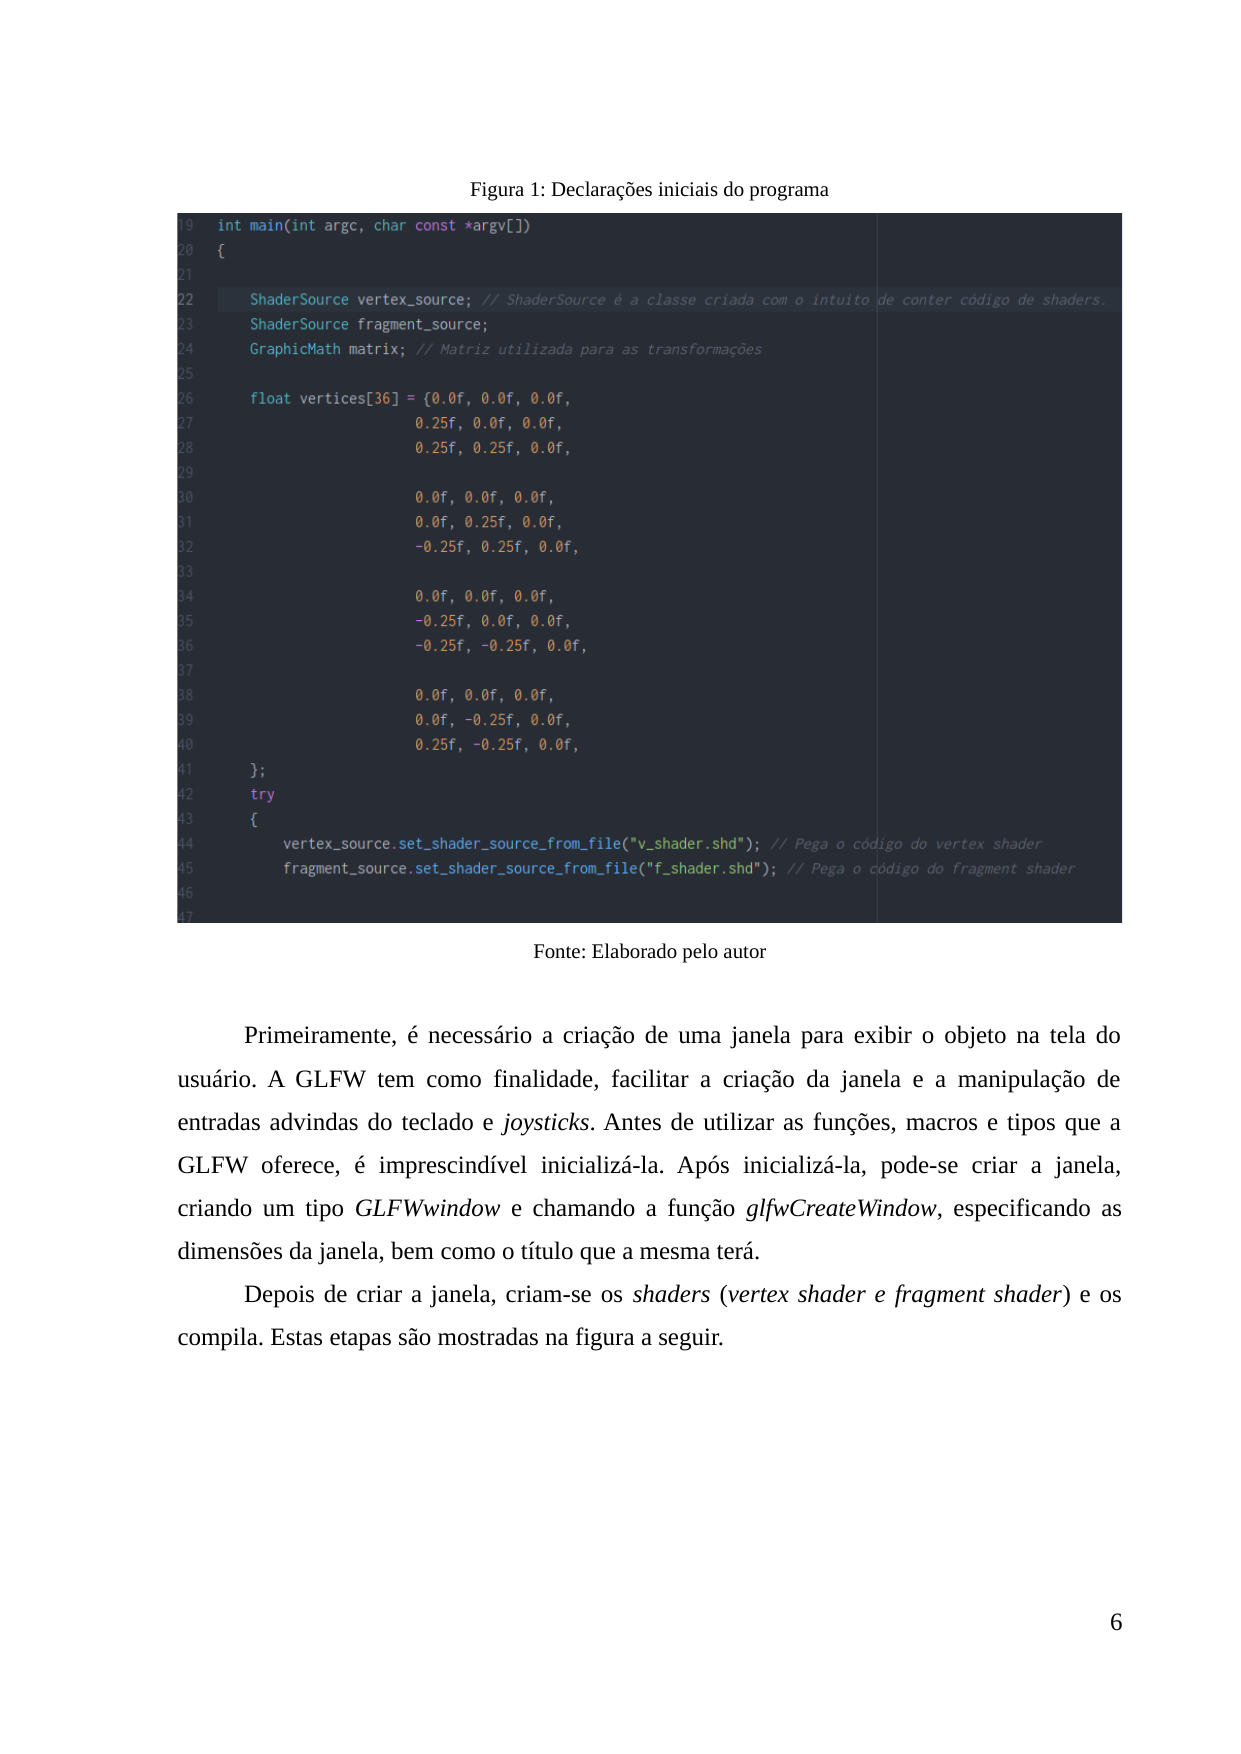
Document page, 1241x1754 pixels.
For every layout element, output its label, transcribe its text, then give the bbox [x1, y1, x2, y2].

text Depois de criar a janela, criam-se os shaders (vertex shader e fragment shader) e os compila. Estas etapas são mostradas na figura a seguir. [177, 1279, 1122, 1351]
text Primeiramente, é necessário a criação de uma janela para exibir o objeto na tela do usuário. A GLFW tem como finalidade, facilitar a criação da janela e a manipulação de entradas advindas do teclado e joysticks. Antes de utilizar as funções, macros e tipos que a GLFW oferece, é imprescindível inicializá-la. Após inicializá-la, pode-se criar a janela, criando um tipo GLFWwindow e chamando a função glfwCreateWindow, especificando as dimensões da janela, bem como o título que a mesma terá. [177, 1021, 1122, 1265]
picture [177, 213, 1123, 923]
text Figura 1: Declarações iniciais do programa [177, 177, 1122, 201]
text Fonte: Elaborado pelo autor [177, 923, 1122, 963]
